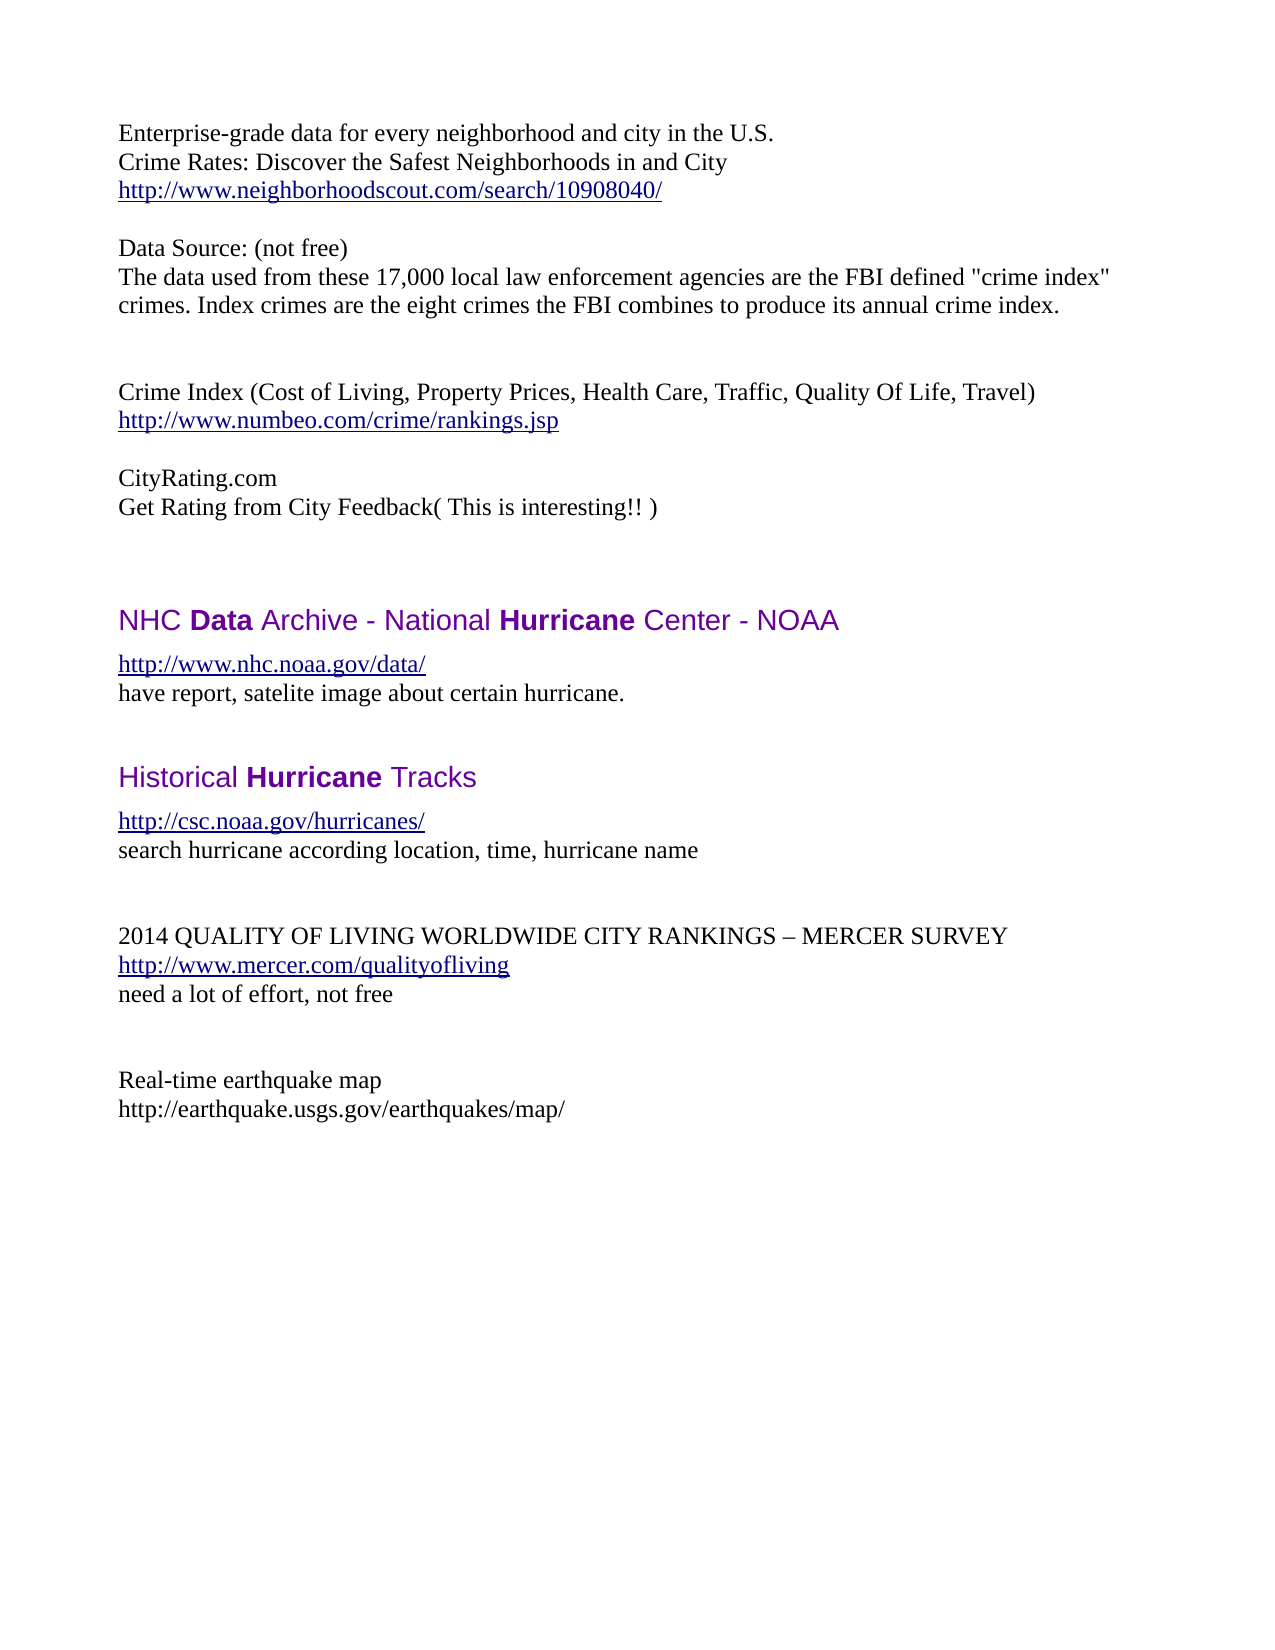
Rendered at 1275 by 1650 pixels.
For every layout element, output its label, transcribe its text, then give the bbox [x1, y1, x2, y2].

text have report, satelite image about certain hurricane. [118, 678, 1157, 707]
text need a lot of effort, not free [118, 979, 1157, 1008]
text Crime Rates: Discover the Safest Neighborhoods in and City [118, 147, 1157, 176]
subtitle Historical Hurricane Tracks [118, 760, 1157, 794]
text Get Rating from City Feedback( This is interesting!! ) [118, 492, 1157, 521]
subtitle NHC Data Archive - National Hurricane Center - NOAA [118, 603, 1157, 637]
text 2014 QUALITY OF LIVING WORLDWIDE CITY RANKINGS – MERCER SURVEY [118, 921, 1157, 950]
text http://www.mercer.com/qualityofliving [118, 950, 1157, 979]
text search hurricane according location, time, hurricane name [118, 835, 1157, 864]
text Enterprise-grade data for every neighborhood and city in the U.S. [118, 118, 1157, 147]
text Data Source: (not free) [118, 233, 1157, 262]
text http://www.neighborhoodscout.com/search/10908040/ [118, 176, 1157, 204]
text CityRating.com [118, 463, 1157, 492]
text http://www.numbeo.com/crime/rankings.jsp [118, 406, 1157, 434]
text Crime Index (Cost of Living, Property Prices, Health Care, Traffic, Quality Of Life, Travel) [118, 377, 1157, 406]
text http://www.nhc.noaa.gov/data/ [118, 649, 1157, 678]
text Real-time earthquake map [118, 1065, 1157, 1094]
text http://earthquake.usgs.gov/earthquakes/map/ [118, 1094, 1157, 1123]
text http://csc.noaa.gov/hurricanes/ [118, 806, 1157, 835]
text The data used from these 17,000 local law enforcement agencies are the FBI defined "crime index" crimes. Index crimes are the eight crimes the FBI combines to produce its annual crime index. [118, 262, 1157, 319]
